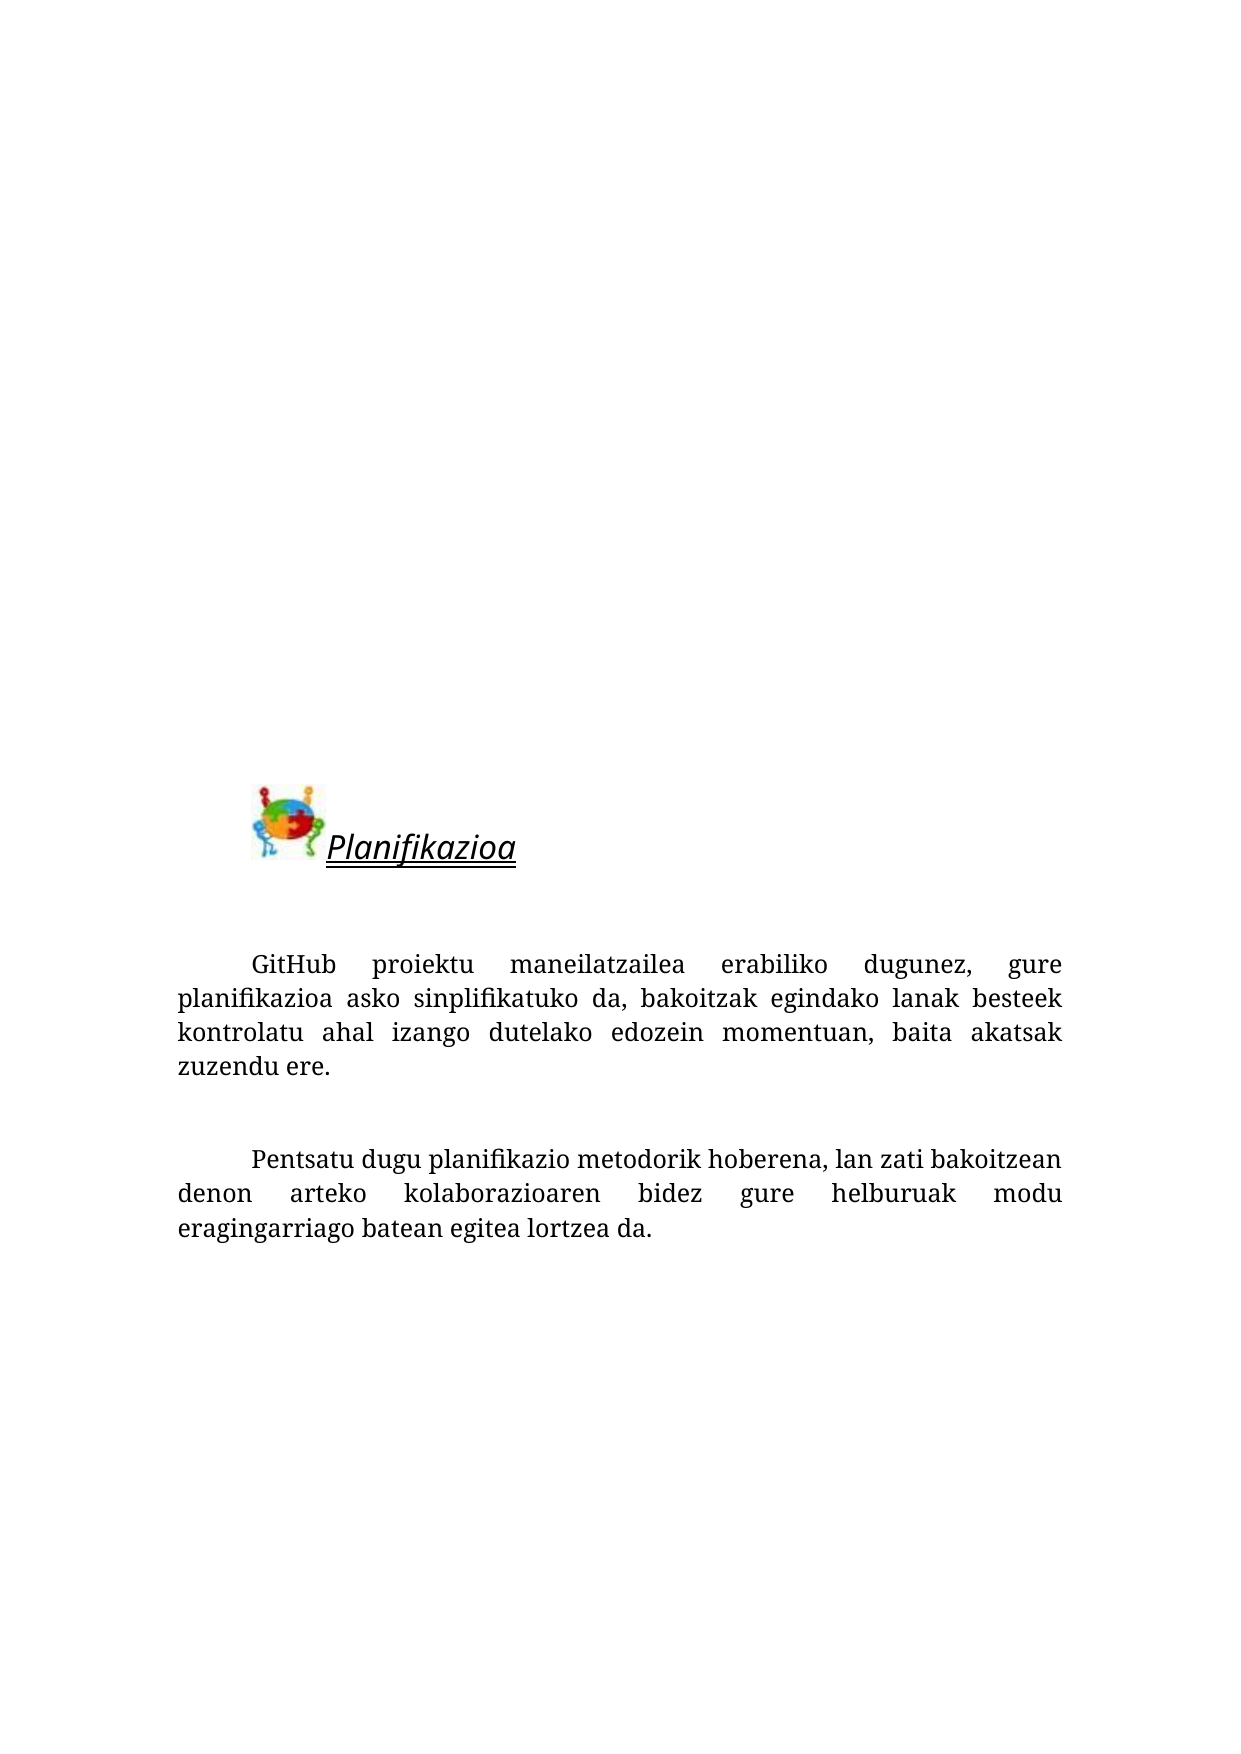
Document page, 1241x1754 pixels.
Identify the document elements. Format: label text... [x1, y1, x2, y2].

picture [251, 784, 327, 860]
text GitHub proiektu maneilatzailea erabiliko dugunez, gure planifikazioa asko sinplifikatuko da, bakoitzak egindako lanak besteek kontrolatu ahal izango dutelako edozein momentuan, baita akatsak zuzendu ere. [177, 947, 1063, 1083]
subtitle Planifikazioa [251, 784, 1063, 869]
text Pentsatu dugu planifikazio metodorik hoberena, lan zati bakoitzean denon arteko kolaborazioaren bidez gure helburuak modu eragingarriago batean egitea lortzea da. [177, 1142, 1063, 1244]
